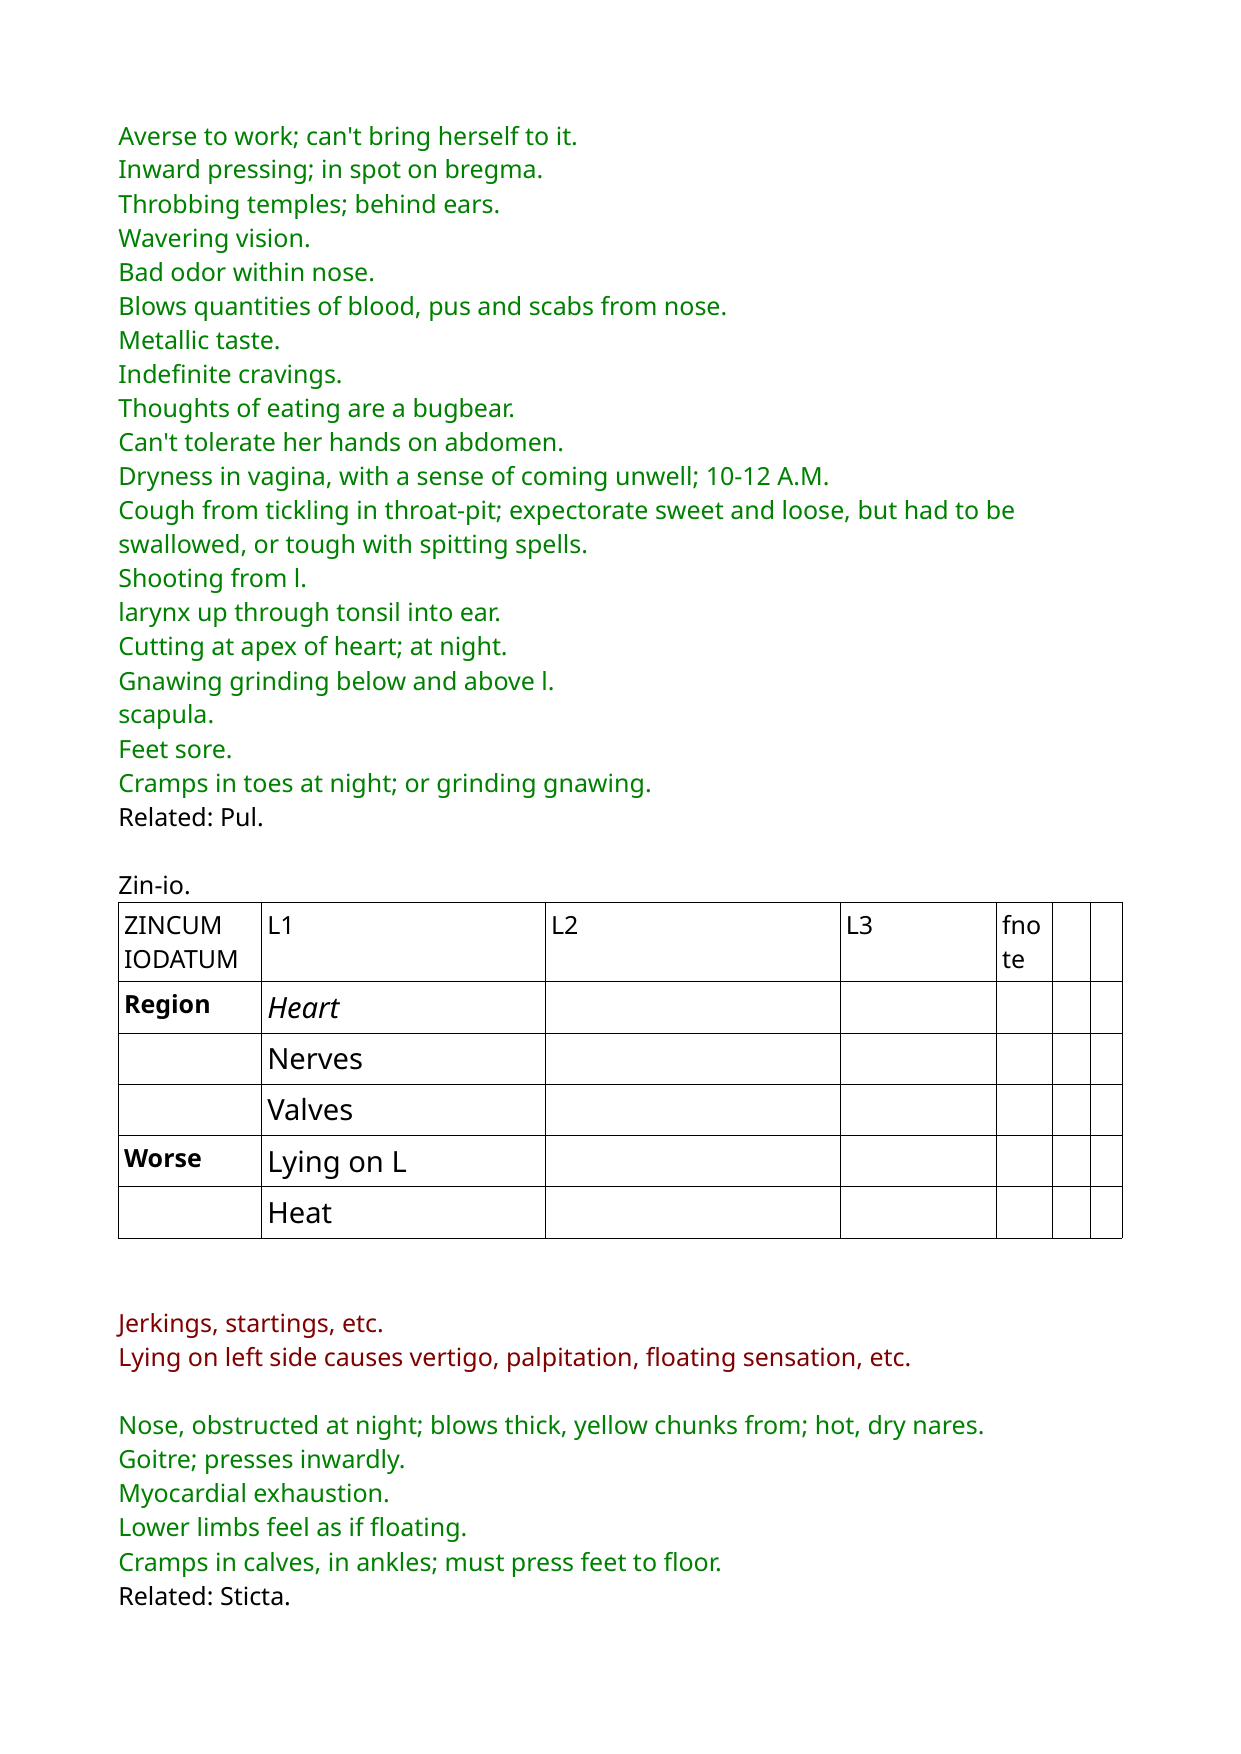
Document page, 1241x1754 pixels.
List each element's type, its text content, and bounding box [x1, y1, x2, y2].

text Bad odor within nose. [118, 254, 1122, 288]
table_cell [997, 982, 1052, 1032]
text scapula. [118, 697, 1122, 731]
text Zin-io. [118, 867, 1122, 902]
table_cell Heart [262, 982, 545, 1032]
table_cell [1053, 1085, 1090, 1135]
table_cell [1091, 1136, 1122, 1186]
table_cell Lying on L [262, 1136, 545, 1186]
table_cell [546, 1085, 840, 1135]
text Blows quantities of blood, pus and scabs from nose. [118, 288, 1122, 322]
table_cell [1053, 1136, 1090, 1186]
table_cell [119, 1085, 261, 1135]
table_header L1 [262, 903, 545, 981]
table_cell [841, 1085, 996, 1135]
text Cramps in calves, in ankles; must press feet to floor. [118, 1544, 1122, 1578]
table_cell [546, 982, 840, 1032]
table_cell [841, 982, 996, 1032]
table_cell Heat [262, 1187, 545, 1237]
text Nose, obstructed at night; blows thick, yellow chunks from; hot, dry nares. [118, 1408, 1122, 1442]
table_cell [119, 1187, 261, 1237]
table_cell [546, 1136, 840, 1186]
text Related: Sticta. [118, 1578, 1122, 1612]
table_cell Worse [119, 1136, 261, 1186]
table_cell [1053, 982, 1090, 1032]
text Cramps in toes at night; or grinding gnawing. [118, 765, 1122, 799]
table_cell Nerves [262, 1034, 545, 1084]
table_cell [1091, 1187, 1122, 1237]
text Wavering vision. [118, 220, 1122, 254]
text Lower limbs feel as if floating. [118, 1510, 1122, 1544]
table_cell [997, 1034, 1052, 1084]
table_cell [841, 1034, 996, 1084]
text Averse to work; can't bring herself to it. [118, 118, 1122, 152]
table_cell [997, 1085, 1052, 1135]
text Feet sore. [118, 731, 1122, 765]
table_cell [841, 1187, 996, 1237]
table_header L3 [841, 903, 996, 981]
text Thoughts of eating are a bugbear. [118, 391, 1122, 425]
table_cell [1091, 1085, 1122, 1135]
text Cutting at apex of heart; at night. [118, 629, 1122, 663]
text Gnawing grinding below and above l. [118, 663, 1122, 697]
text larynx up through tonsil into ear. [118, 595, 1122, 629]
table_header fnote [997, 903, 1052, 981]
text Myocardial exhaustion. [118, 1476, 1122, 1510]
text Goitre; presses inwardly. [118, 1442, 1122, 1476]
text Throbbing temples; behind ears. [118, 186, 1122, 220]
table_cell [997, 1136, 1052, 1186]
table_header [1091, 903, 1122, 981]
text Jerkings, startings, etc. [118, 1306, 1122, 1340]
text Related: Pul. [118, 799, 1122, 833]
table_cell [119, 1034, 261, 1084]
table_cell [841, 1136, 996, 1186]
text Inward pressing; in spot on bregma. [118, 152, 1122, 186]
table_cell [1091, 1034, 1122, 1084]
table_cell [546, 1187, 840, 1237]
text Lying on left side causes vertigo, palpitation, floating sensation, etc. [118, 1340, 1122, 1374]
text Can't tolerate her hands on abdomen. [118, 425, 1122, 459]
table_cell [546, 1034, 840, 1084]
table_header [1053, 903, 1090, 981]
table_cell [1091, 982, 1122, 1032]
table_cell Valves [262, 1085, 545, 1135]
table_cell [997, 1187, 1052, 1237]
table_cell Region [119, 982, 261, 1032]
table_cell [1053, 1034, 1090, 1084]
text Indefinite cravings. [118, 357, 1122, 391]
table_header L2 [546, 903, 840, 981]
table_cell [1053, 1187, 1090, 1237]
text Metallic taste. [118, 322, 1122, 357]
text Shooting from l. [118, 561, 1122, 595]
table_header ZINCUM IODATUM [119, 903, 261, 981]
text Cough from tickling in throat-pit; expectorate sweet and loose, but had to be swallowed, or tough with spitting spells. [118, 493, 1122, 561]
text Dryness in vagina, with a sense of coming unwell; 10-12 A.M. [118, 459, 1122, 493]
